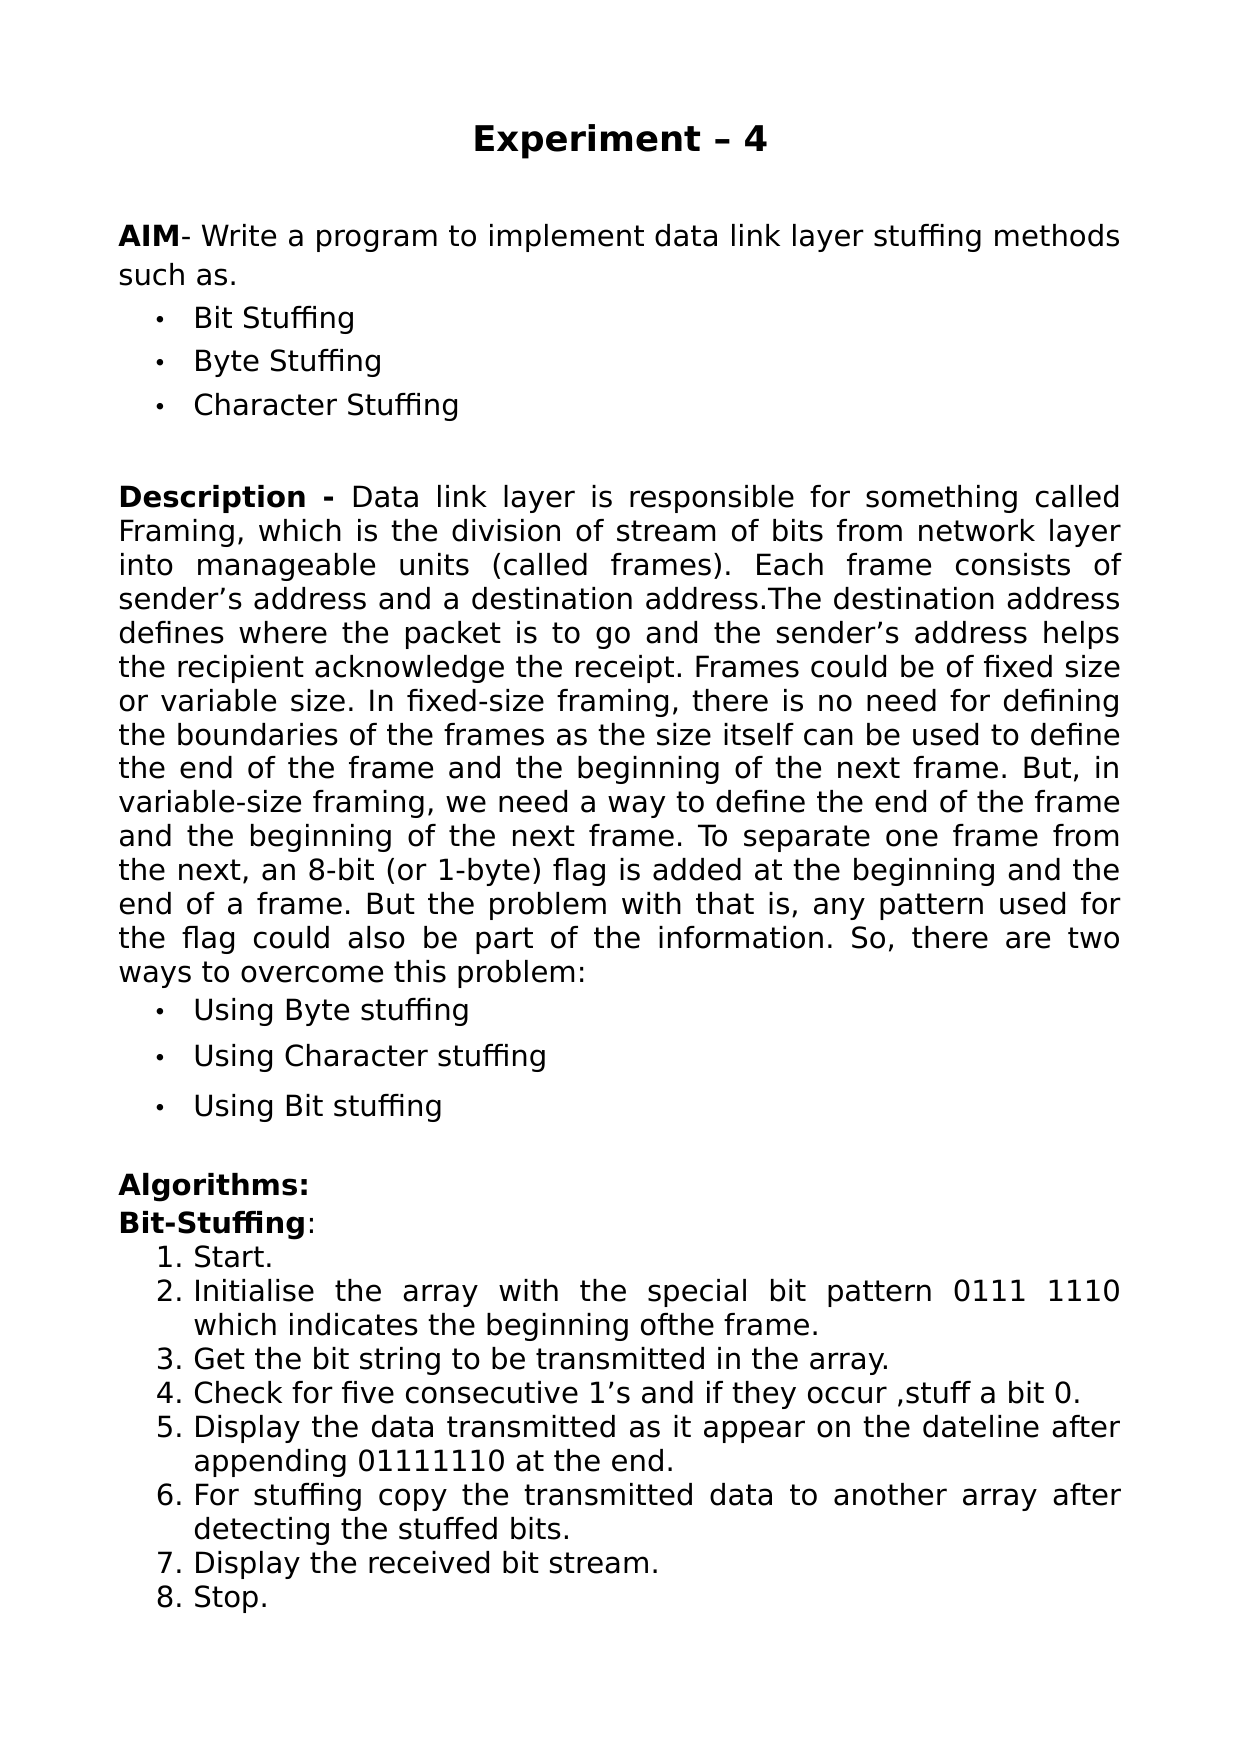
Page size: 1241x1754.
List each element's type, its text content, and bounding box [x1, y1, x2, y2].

list Character Stuffing [156, 388, 1122, 422]
list Using Byte stuffing [156, 994, 1122, 1028]
text AIM- Write a program to implement data link layer stuffing methods such as. [118, 219, 1122, 292]
list For stuffing copy the transmitted data to another array after detecting the stuffed bits. [156, 1478, 1122, 1546]
text Bit-Stuffing: [118, 1207, 1122, 1241]
list Bit Stuffing [156, 302, 1122, 336]
list Initialise the array with the special bit pattern 0111 1110 which indicates the beginning ofthe frame. [156, 1274, 1122, 1342]
list Get the bit string to be transmitted in the array. [156, 1342, 1122, 1376]
list Start. [156, 1241, 1122, 1274]
list Using Bit stuffing [156, 1089, 1122, 1123]
list Using Character stuffing [156, 1039, 1122, 1073]
list Byte Stuffing [156, 345, 1122, 379]
text Description - Data link layer is responsible for something called Framing, which is the division of stream of bits from network layer into manageable units (called frames). Each frame consists of sender’s address and a destination address.The destination address defines where the packet is to go and the sender’s address helps the recipient acknowledge the receipt. Frames could be of fixed size or variable size. In fixed-size framing, there is no need for defining the boundaries of the frames as the size itself can be used to define the end of the frame and the beginning of the next frame. But, in variable-size framing, we need a way to define the end of the frame and the beginning of the next frame. To separate one frame from the next, an 8-bit (or 1-byte) flag is added at the beginning and the end of a frame. But the problem with that is, any pattern used for the flag could also be part of the information. So, there are two ways to overcome this problem: [118, 480, 1122, 989]
list Display the data transmitted as it appear on the dateline after appending 01111110 at the end. [156, 1410, 1122, 1478]
list Display the received bit stream. [156, 1546, 1122, 1580]
list Stop. [156, 1580, 1122, 1614]
text Algorithms: [118, 1168, 1122, 1202]
list Check for five consecutive 1’s and if they occur ,stuff a bit 0. [156, 1376, 1122, 1410]
text Experiment – 4 [118, 118, 1122, 159]
